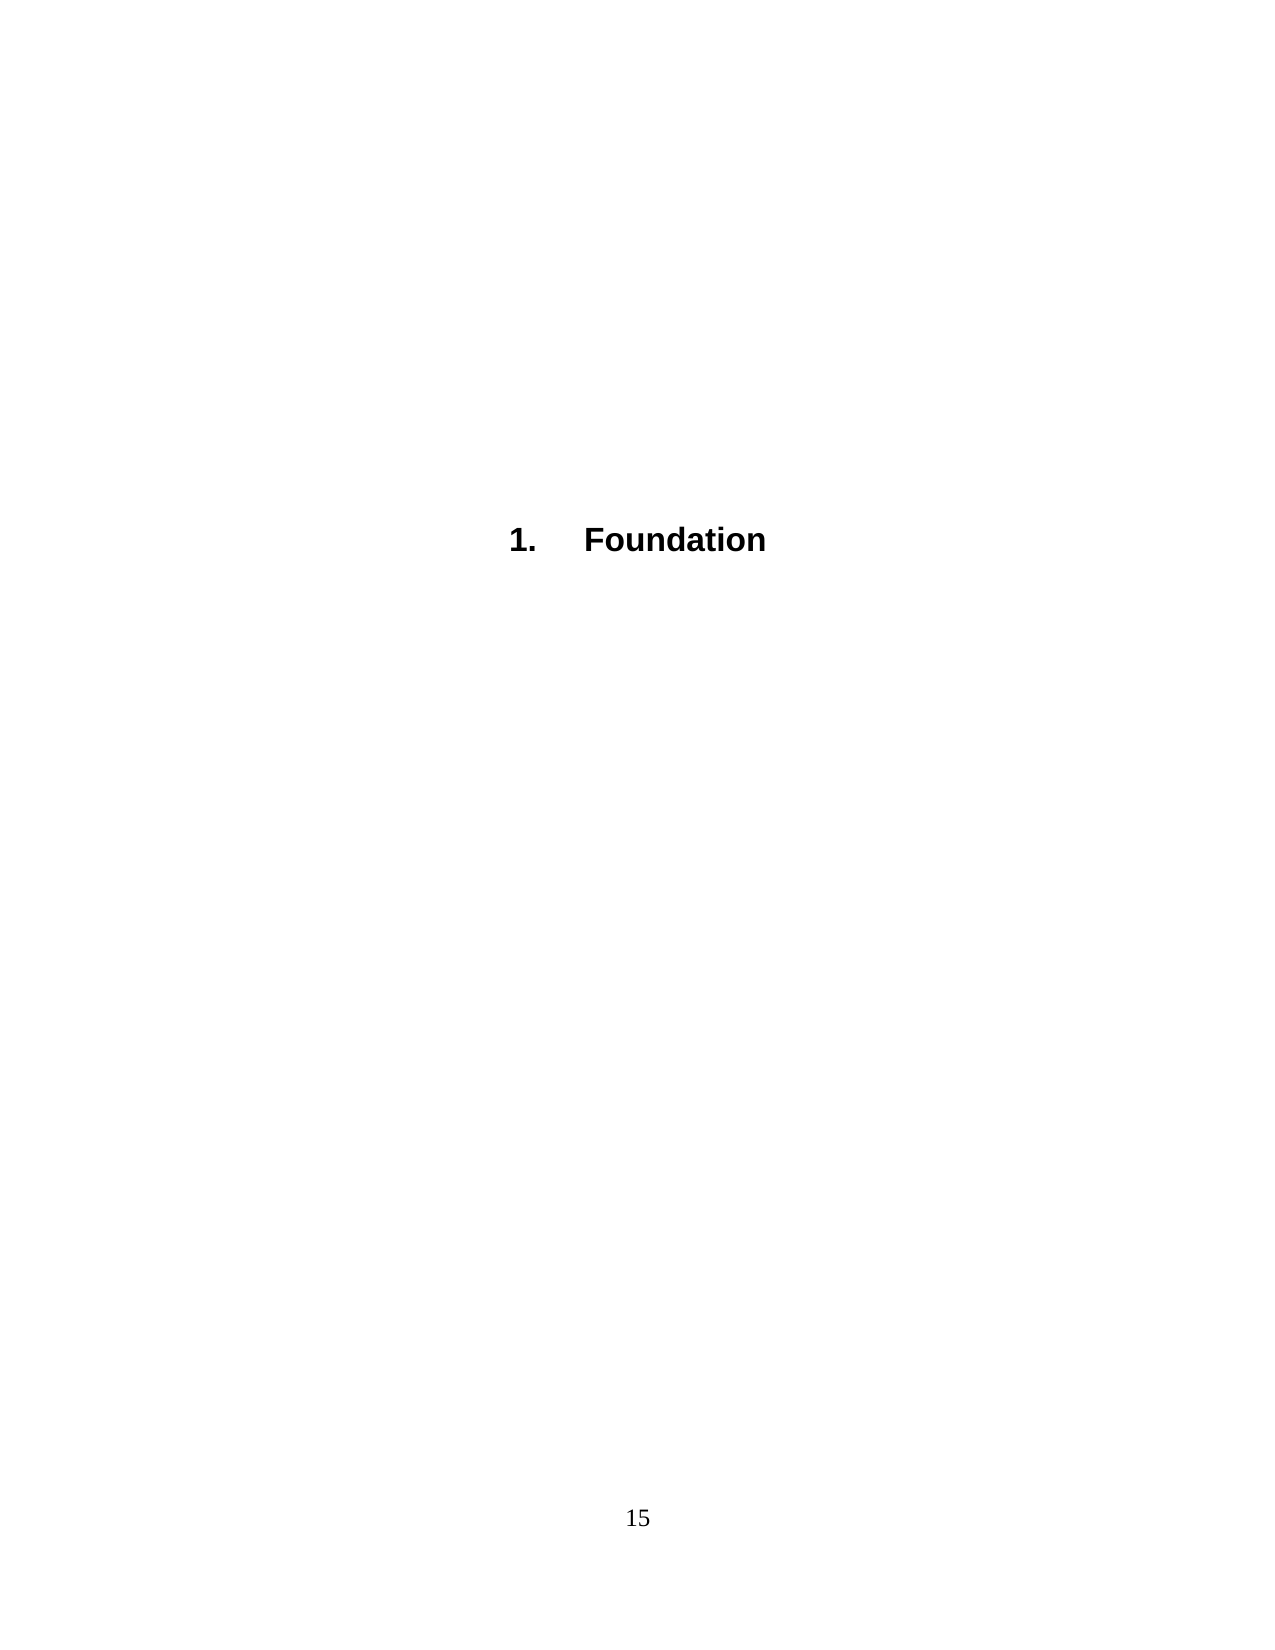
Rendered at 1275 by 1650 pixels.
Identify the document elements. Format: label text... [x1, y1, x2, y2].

subtitle 1. Foundation [118, 520, 1157, 558]
